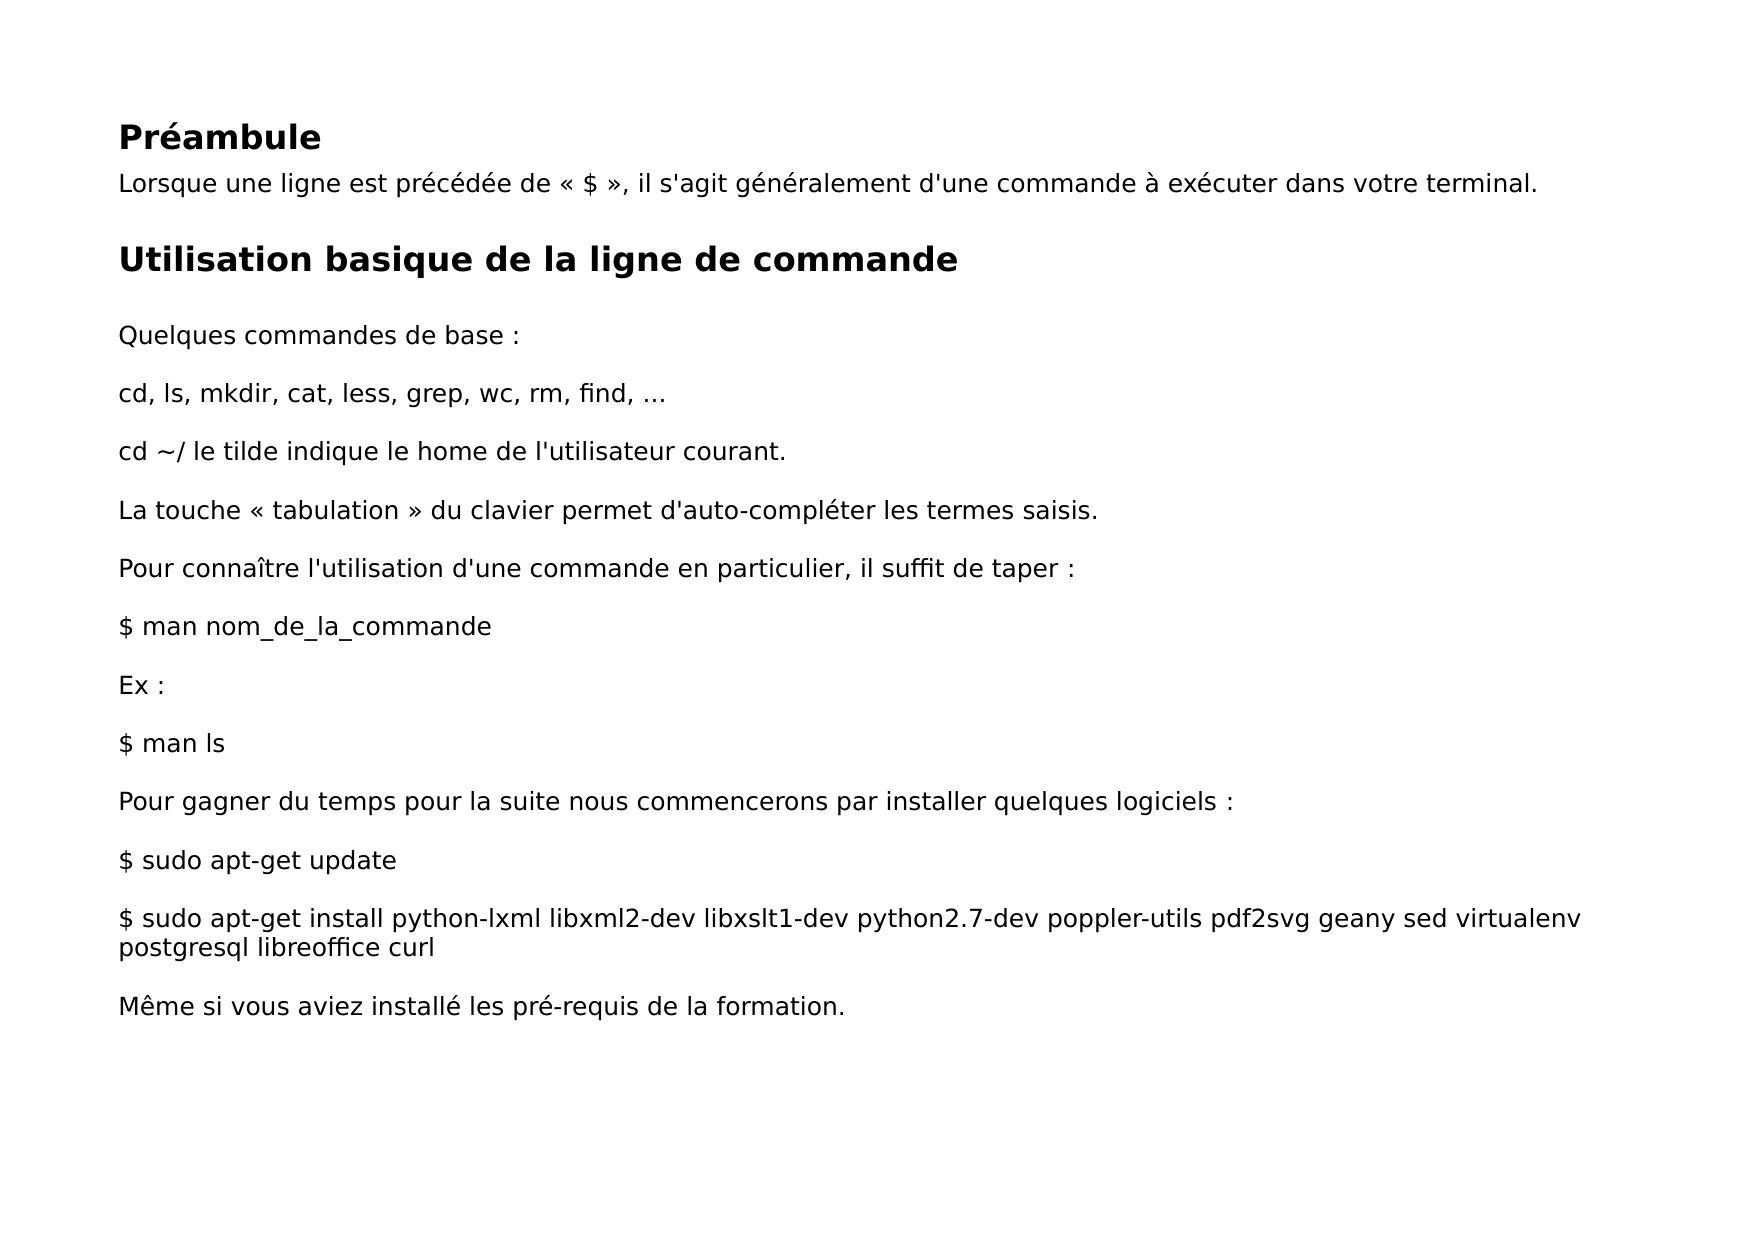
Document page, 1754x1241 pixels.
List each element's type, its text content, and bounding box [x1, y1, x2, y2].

subtitle Utilisation basique de la ligne de commande [118, 240, 1636, 279]
text Pour connaître l'utilisation d'une commande en particulier, il suffit de taper : [118, 554, 1636, 583]
text Même si vous aviez installé les pré-requis de la formation. [118, 992, 1636, 1021]
text $ sudo apt-get update [118, 846, 1636, 875]
text cd, ls, mkdir, cat, less, grep, wc, rm, find, ... [118, 379, 1636, 408]
text $ sudo apt-get install python-lxml libxml2-dev libxslt1-dev python2.7-dev poppler-utils pdf2svg geany sed virtualenv postgresql libreoffice curl [118, 904, 1636, 962]
text cd ~/ le tilde indique le home de l'utilisateur courant. [118, 437, 1636, 467]
text La touche « tabulation » du clavier permet d'auto-compléter les termes saisis. [118, 496, 1636, 525]
text Quelques commandes de base : [118, 321, 1636, 350]
text $ man ls [118, 729, 1636, 758]
text Lorsque une ligne est précédée de « $ », il s'agit généralement d'une commande à exécuter dans votre terminal. [118, 170, 1636, 199]
text $ man nom_de_la_commande [118, 612, 1636, 642]
text Ex : [118, 671, 1636, 700]
text Pour gagner du temps pour la suite nous commencerons par installer quelques logiciels : [118, 787, 1636, 817]
subtitle Préambule [118, 118, 1636, 157]
